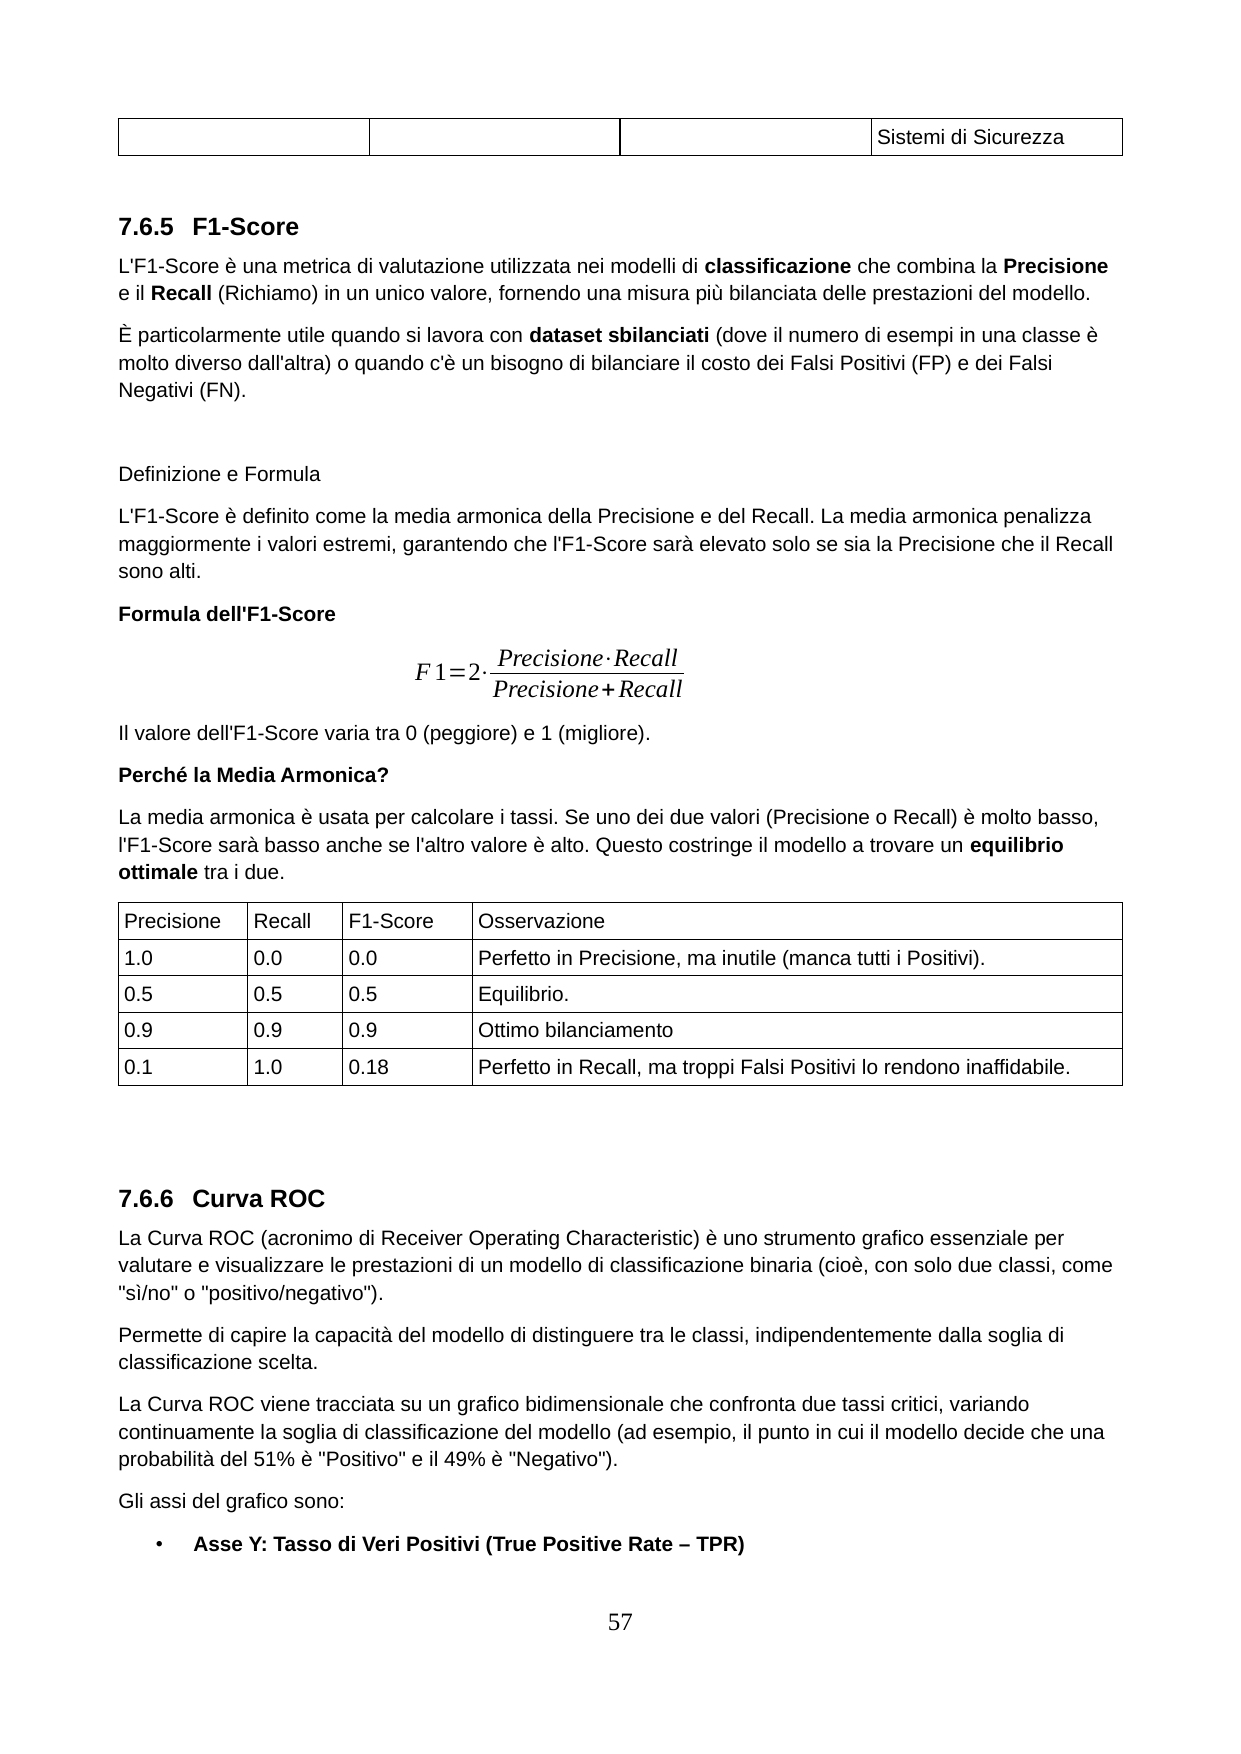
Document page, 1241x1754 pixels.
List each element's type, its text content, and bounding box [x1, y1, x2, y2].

text Gli assi del grafico sono: [118, 1489, 1122, 1513]
table_cell [621, 119, 871, 154]
table_cell Perfetto in Precisione, ma inutile (manca tutti i Positivi). [473, 940, 1122, 975]
table_header Recall [248, 903, 342, 939]
table_header Osservazione [473, 903, 1122, 939]
subtitle Curva ROC [118, 1184, 1122, 1213]
table_header F1-Score [343, 903, 472, 939]
subtitle F1-Score [118, 212, 1122, 241]
text La media armonica è usata per calcolare i tassi. Se uno dei due valori (Precisione o Recall) è molto basso, l'F1-Score sarà basso anche se l'altro valore è alto. Questo costringe il modello a trovare un equilibrio ottimale tra i due. [118, 805, 1122, 884]
text Permette di capire la capacità del modello di distinguere tra le classi, indipendentemente dalla soglia di classificazione scelta. [118, 1323, 1122, 1374]
text È particolarmente utile quando si lavora con dataset sbilanciati (dove il numero di esempi in una classe è molto diverso dall'altra) o quando c'è un bisogno di bilanciare il costo dei Falsi Positivi (FP) e dei Falsi Negativi (FN). [118, 323, 1122, 402]
text Formula dell'F1-Score [118, 601, 1122, 625]
table_cell [370, 119, 619, 154]
text La Curva ROC viene tracciata su un grafico bidimensionale che confronta due tassi critici, variando continuamente la soglia di classificazione del modello (ad esempio, il punto in cui il modello decide che una probabilità del 51% è "Positivo" e il 49% è "Negativo"). [118, 1392, 1122, 1471]
table_header Precisione [119, 903, 247, 939]
text Il valore dell'F1-Score varia tra 0 (peggiore) e 1 (migliore). [118, 721, 1122, 745]
table_cell 0.0 [248, 940, 342, 975]
table_cell Equilibrio. [473, 976, 1122, 1012]
list Asse Y: Tasso di Veri Positivi (True Positive Rate – TPR) [156, 1531, 1122, 1555]
table_cell 0.9 [343, 1013, 472, 1048]
table_cell 0.0 [343, 940, 472, 975]
table_cell 1.0 [248, 1049, 342, 1084]
text L'F1-Score è una metrica di valutazione utilizzata nei modelli di classificazione che combina la Precisione e il Recall (Richiamo) in un unico valore, fornendo una misura più bilanciata delle prestazioni del modello. [118, 253, 1122, 305]
table_cell 0.5 [343, 976, 472, 1012]
text Definizione e Formula [118, 462, 1122, 486]
table_cell 0.5 [119, 976, 247, 1012]
table_cell [119, 119, 369, 154]
table_cell 0.5 [248, 976, 342, 1012]
table_cell 0.1 [119, 1049, 247, 1084]
table_cell Perfetto in Recall, ma troppi Falsi Positivi lo rendono inaffidabile. [473, 1049, 1122, 1084]
text Perché la Media Armonica? [118, 763, 1122, 787]
table_cell Sistemi di Sicurezza [872, 119, 1122, 154]
table_cell 0.9 [248, 1013, 342, 1048]
table_cell 0.18 [343, 1049, 472, 1084]
text La Curva ROC (acronimo di Receiver Operating Characteristic) è uno strumento grafico essenziale per valutare e visualizzare le prestazioni di un modello di classificazione binaria (cioè, con solo due classi, come "sì/no" o "positivo/negativo"). [118, 1226, 1122, 1304]
table_cell Ottimo bilanciamento [473, 1013, 1122, 1048]
table_cell 0.9 [119, 1013, 247, 1048]
text L'F1-Score è definito come la media armonica della Precisione e del Recall. La media armonica penalizza maggiormente i valori estremi, garantendo che l'F1-Score sarà elevato solo se sia la Precisione che il Recall sono alti. [118, 504, 1122, 583]
table_cell 1.0 [119, 940, 247, 975]
